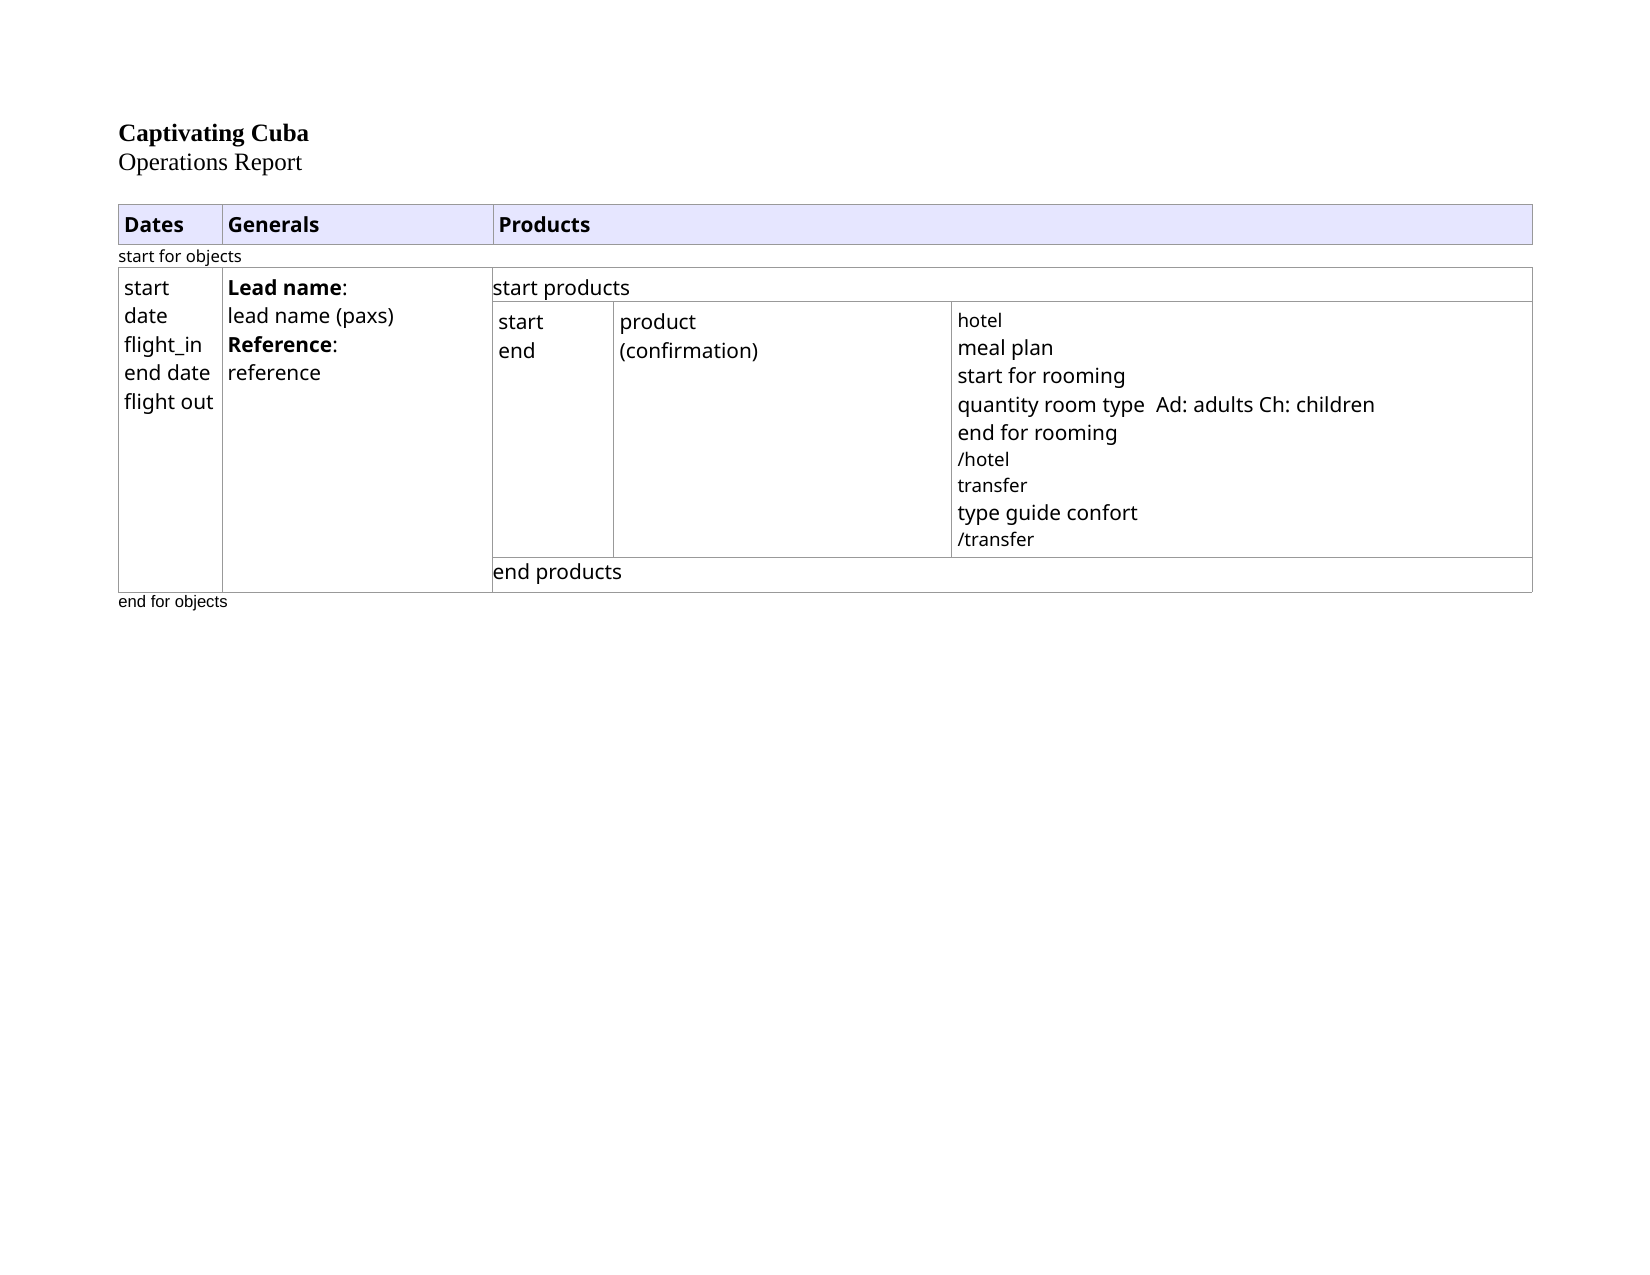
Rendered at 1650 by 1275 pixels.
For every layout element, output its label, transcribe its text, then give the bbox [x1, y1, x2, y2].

text Captivating Cuba [118, 118, 1532, 147]
table_header product (confirmation) [614, 302, 951, 557]
table_header start date flight_in end date flight out [119, 268, 222, 592]
table_header Lead name: lead name (paxs) Reference: reference [223, 268, 492, 592]
table_header Products [494, 205, 1532, 244]
table_header end products [493, 558, 1532, 592]
text Operations Report [118, 147, 1532, 176]
table_header Dates [119, 205, 222, 244]
table_header start end [493, 302, 613, 557]
table_header Generals [223, 205, 493, 244]
table_header start products [493, 268, 1532, 301]
table_header hotel meal plan start for rooming quantity room type Ad: adults Ch: children end for rooming /hotel transfer type guide confort /transfer [952, 302, 1532, 557]
text end for objects [118, 593, 1532, 611]
text start for objects [118, 245, 1532, 267]
